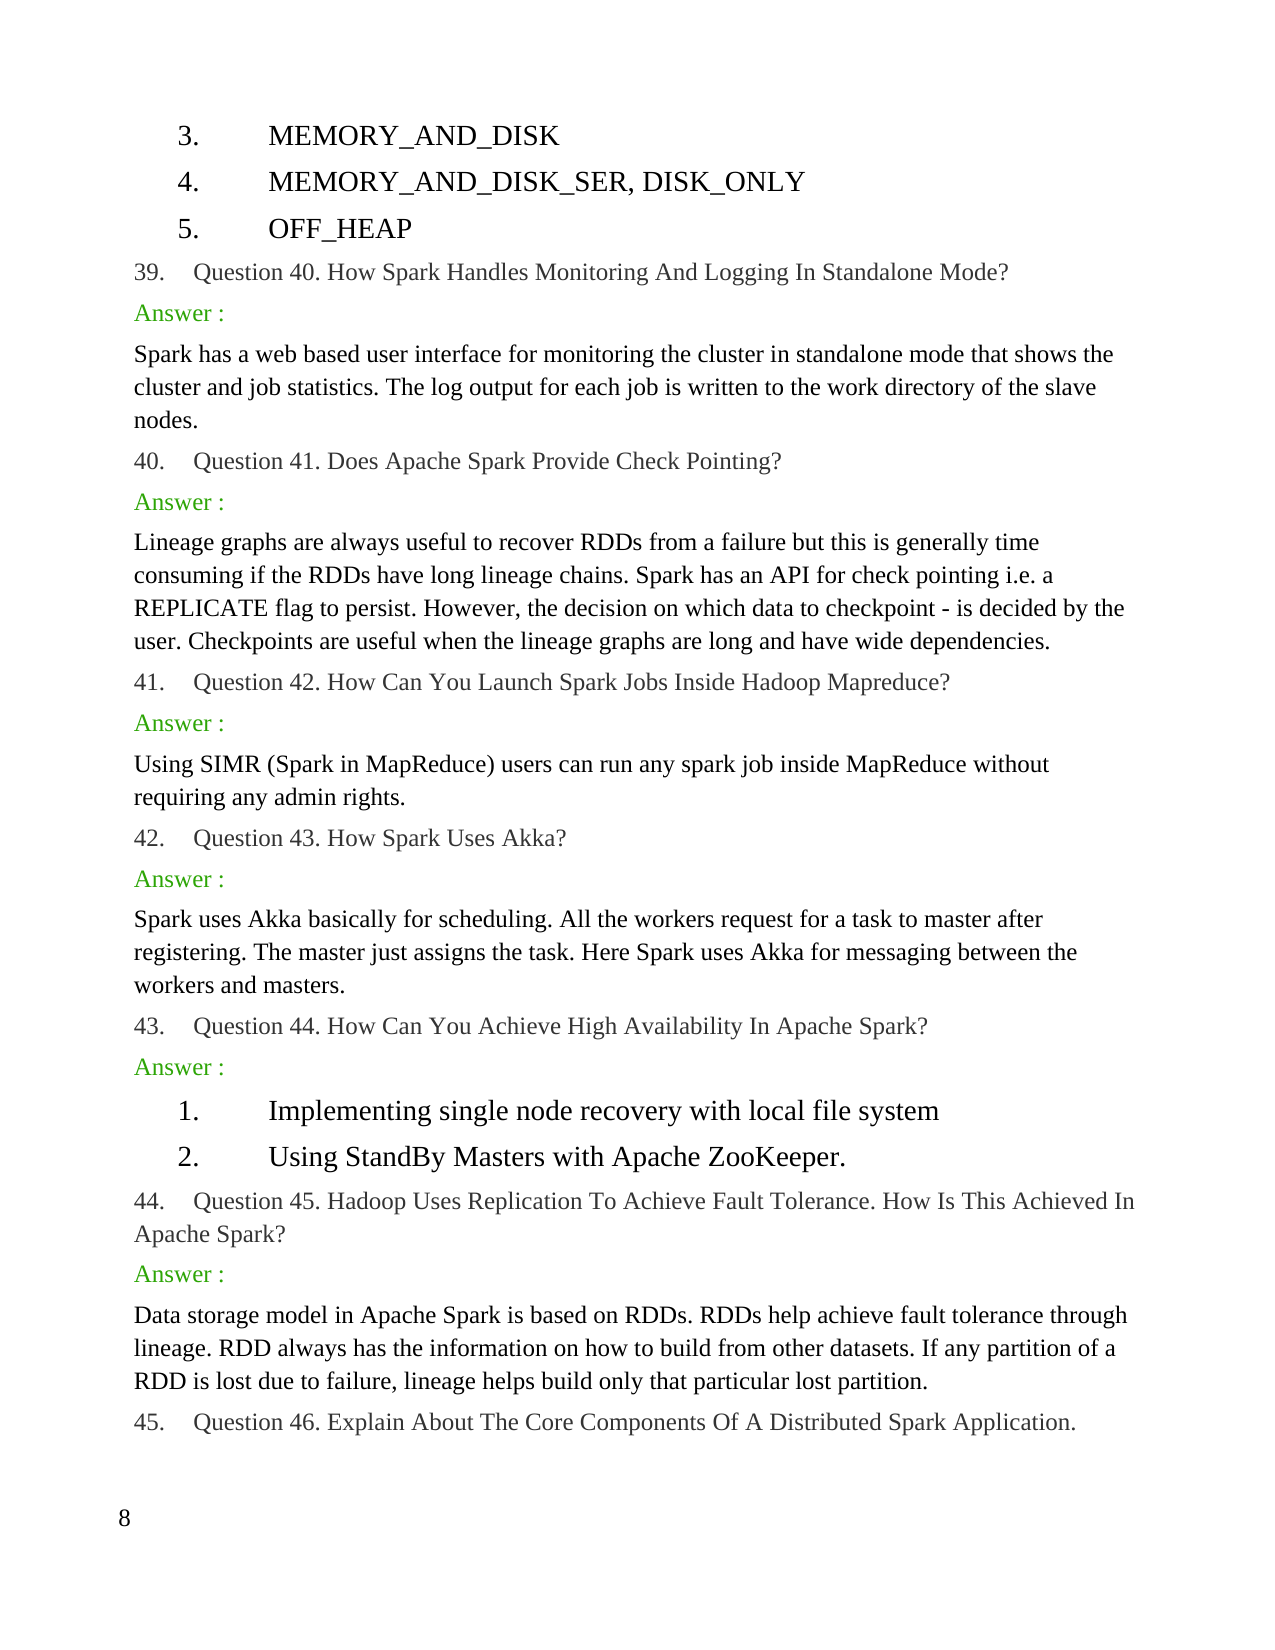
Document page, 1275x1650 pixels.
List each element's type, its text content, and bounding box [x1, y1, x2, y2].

text Answer : [134, 487, 1141, 515]
list OFF_HEAP [177, 211, 1126, 244]
list MEMORY_AND_DISK [177, 118, 1126, 152]
text Answer : [134, 864, 1141, 892]
text Using SIMR (Spark in MapReduce) users can run any spark job inside MapReduce without requiring any admin rights. [134, 749, 1141, 811]
list Implementing single node recovery with local file system [177, 1093, 1126, 1127]
text Lineage graphs are always useful to recover RDDs from a failure but this is generally time consuming if the RDDs have long lineage chains. Spark has an API for check pointing i.e. a REPLICATE flag to persist. However, the decision on which data to checkpoint - is decided by the user. Checkpoints are useful when the lineage graphs are long and have wide dependencies. [134, 527, 1141, 655]
list Question 46. Explain About The Core Components Of A Distributed Spark Application. [134, 1407, 1141, 1436]
list Question 45. Hadoop Uses Replication To Achieve Fault Tolerance. How Is This Achieved In Apache Spark? [134, 1186, 1141, 1247]
list Using StandBy Masters with Apache ZooKeeper. [177, 1139, 1126, 1173]
list Question 42. How Can You Launch Spark Jobs Inside Hadoop Mapreduce? [134, 667, 1141, 696]
text Answer : [134, 1259, 1141, 1288]
list Question 41. Does Apache Spark Provide Check Pointing? [134, 446, 1141, 474]
list Question 44. How Can You Achieve High Availability In Apache Spark? [134, 1011, 1141, 1040]
list MEMORY_AND_DISK_SER, DISK_ONLY [177, 164, 1126, 198]
text Answer : [134, 1052, 1141, 1081]
list Question 43. How Spark Uses Akka? [134, 823, 1141, 852]
text Spark has a web based user interface for monitoring the cluster in standalone mode that shows the cluster and job statistics. The log output for each job is written to the work directory of the slave nodes. [134, 339, 1141, 434]
text Answer : [134, 708, 1141, 737]
list Question 40. How Spark Handles Monitoring And Logging In Standalone Mode? [134, 257, 1141, 286]
text Data storage model in Apache Spark is based on RDDs. RDDs help achieve fault tolerance through lineage. RDD always has the information on how to build from other datasets. If any partition of a RDD is lost due to failure, lineage helps build only that particular lost partition. [134, 1300, 1141, 1395]
text Spark uses Akka basically for scheduling. All the workers request for a task to master after registering. The master just assigns the task. Here Spark uses Akka for messaging between the workers and masters. [134, 904, 1141, 999]
text Answer : [134, 298, 1141, 327]
